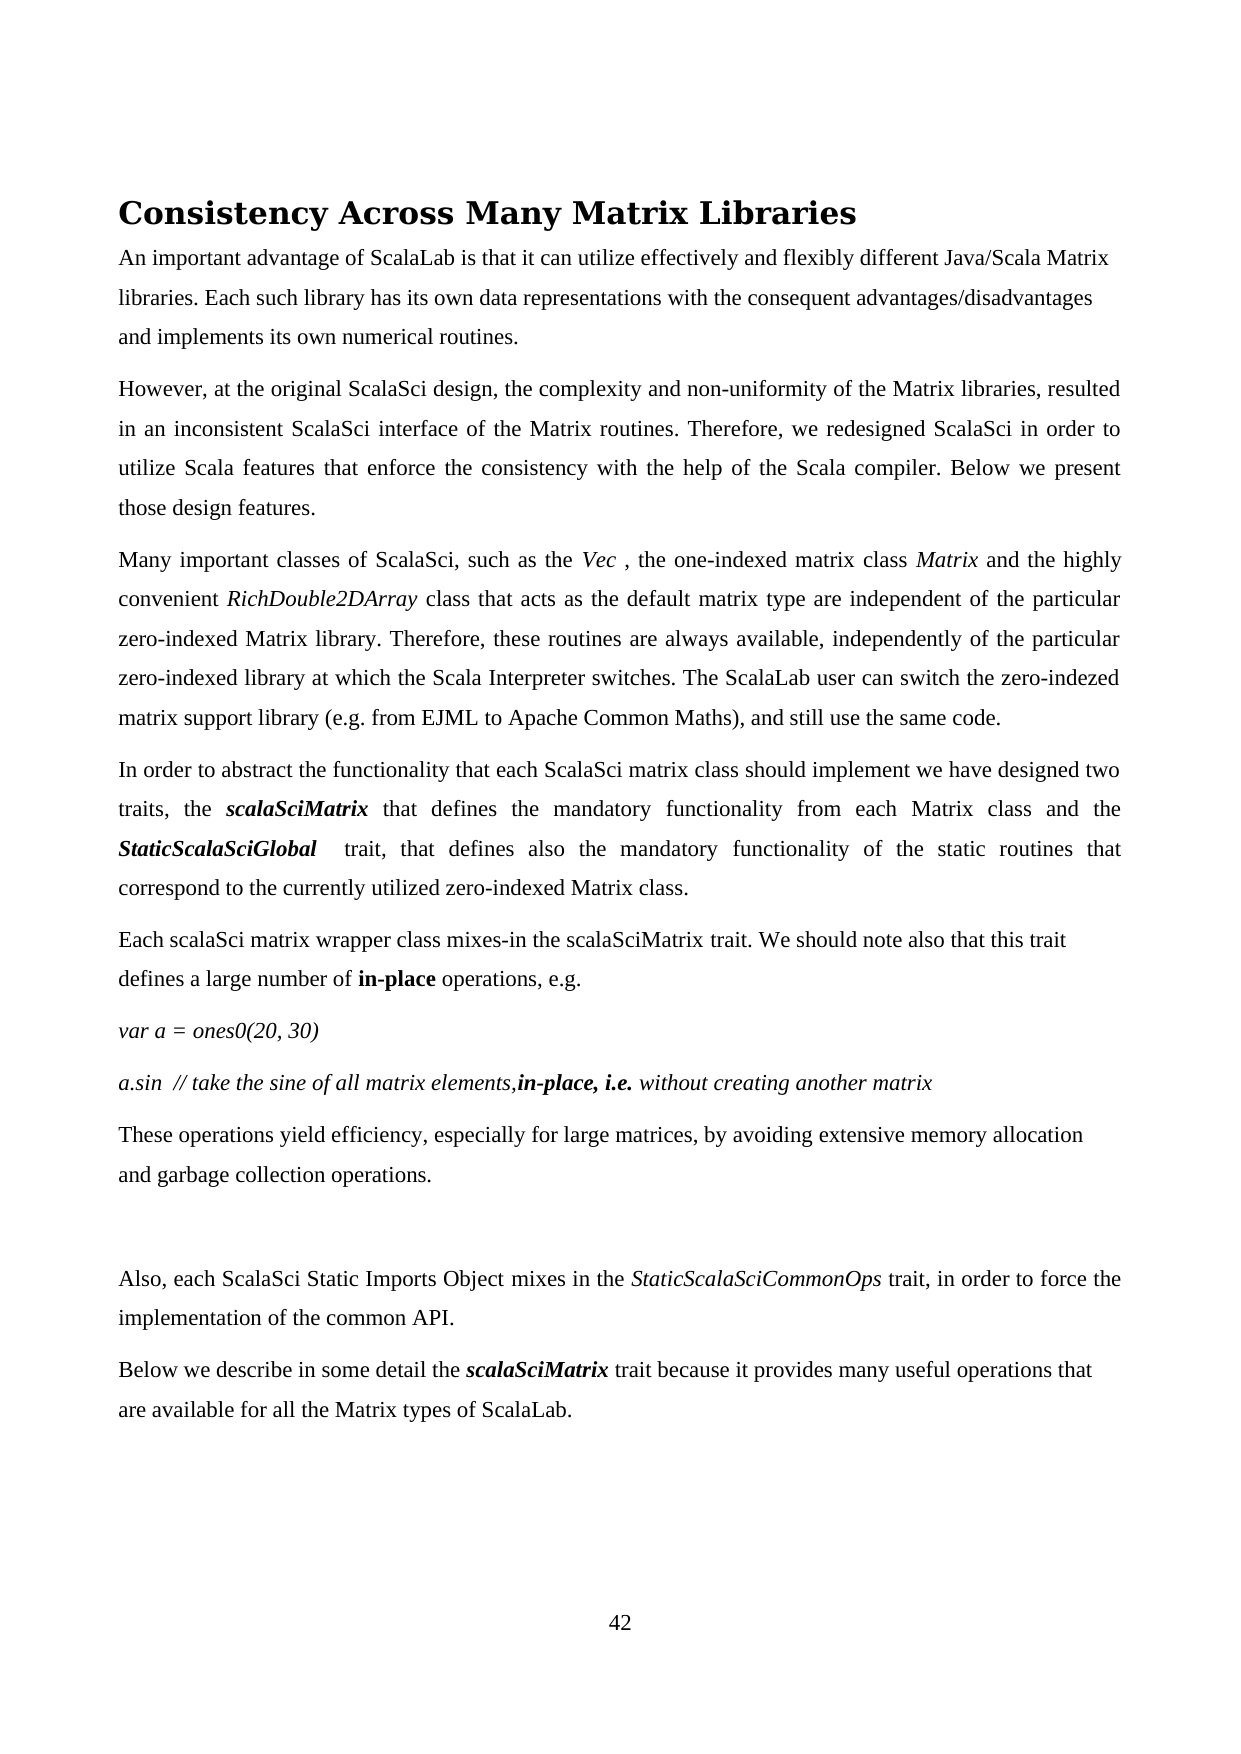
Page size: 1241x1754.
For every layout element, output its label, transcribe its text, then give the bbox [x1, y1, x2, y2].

text Each scalaSci matrix wrapper class mixes-in the scalaSciMatrix trait. We should note also that this trait defines a large number of in-place operations, e.g. [118, 926, 1122, 992]
text Below we describe in some detail the scalaSciMatrix trait because it provides many useful operations that are available for all the Matrix types of ScalaLab. [118, 1356, 1122, 1422]
text An important advantage of ScalaLab is that it can utilize effectively and flexibly different Java/Scala Matrix libraries. Each such library has its own data representations with the consequent advantages/disadvantages and implements its own numerical routines. [118, 244, 1122, 350]
text Also, each ScalaSci Static Imports Object mixes in the StaticScalaSciCommonOps trait, in order to force the implementation of the common API. [118, 1265, 1122, 1331]
text Many important classes of ScalaSci, such as the Vec , the one-indexed matrix class Matrix and the highly convenient RichDouble2DArray class that acts as the default matrix type are independent of the particular zero-indexed Matrix library. Therefore, these routines are always available, independently of the particular zero-indexed library at which the Scala Interpreter switches. The ScalaLab user can switch the zero-indezed matrix support library (e.g. from EJML to Apache Common Maths), and still use the same code. [118, 546, 1122, 730]
text var a = ones0(20, 30) [118, 1017, 1122, 1044]
text In order to abstract the functionality that each ScalaSci matrix class should implement we have designed two traits, the scalaSciMatrix that defines the mandatory functionality from each Matrix class and the StaticScalaSciGlobal trait, that defines also the mandatory functionality of the static routines that correspond to the currently utilized zero-indexed Matrix class. [118, 756, 1122, 900]
text a.sin // take the sine of all matrix elements,in-place, i.e. without creating another matrix [118, 1069, 1122, 1096]
text These operations yield efficiency, especially for large matrices, by avoiding extensive memory allocation and garbage collection operations. [118, 1121, 1122, 1187]
subtitle Consistency Across Many Matrix Libraries [118, 195, 1122, 232]
text However, at the original ScalaSci design, the complexity and non-uniformity of the Matrix libraries, resulted in an inconsistent ScalaSci interface of the Matrix routines. Therefore, we redesigned ScalaSci in order to utilize Scala features that enforce the consistency with the help of the Scala compiler. Below we present those design features. [118, 375, 1122, 520]
